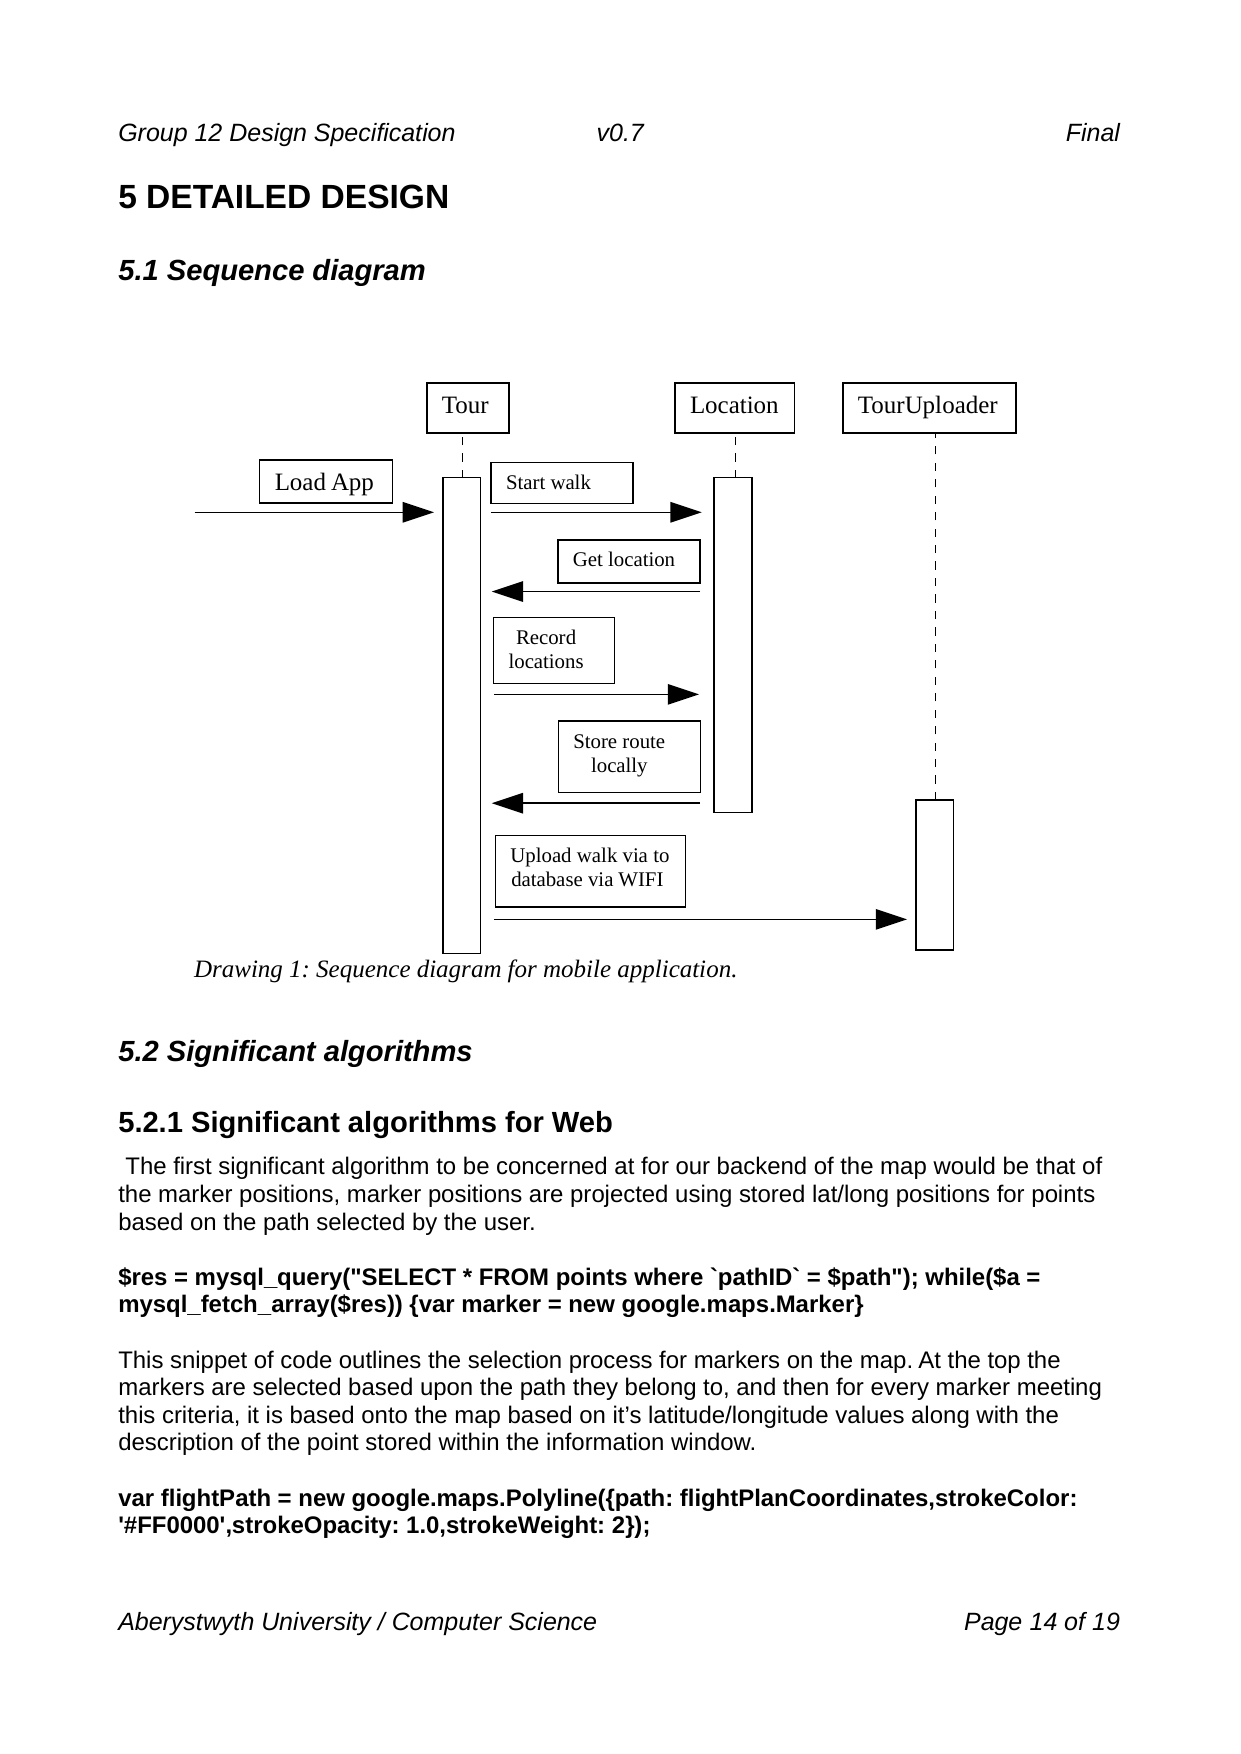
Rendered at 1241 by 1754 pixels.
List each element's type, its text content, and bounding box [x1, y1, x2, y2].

text The first significant algorithm to be concerned at for our backend of the map would be that of the marker positions, marker positions are projected using stored lat/long positions for points based on the path selected by the user. [118, 1151, 1122, 1235]
subtitle 5.1 Sequence diagram [118, 253, 1122, 286]
text var flightPath = new google.maps.Polyline({path: flightPlanCoordinates,strokeColor: '#FF0000',strokeOpacity: 1.0,strokeWeight: 2}); [118, 1483, 1122, 1539]
text $res = mysql_query("SELECT * FROM points where `pathID` = $path"); while($a = mysql_fetch_array($res)) {var marker = new google.maps.Marker} [118, 1263, 1122, 1318]
subtitle 5.2.1 Significant algorithms for Web [118, 1105, 1122, 1139]
subtitle 5 DETAILED DESIGN [118, 176, 1122, 215]
text This snippet of code outlines the selection process for markers on the map. At the top the markers are selected based upon the path they belong to, and then for every marker meeting this criteria, it is based onto the map based on it’s latitude/longitude values along with the description of the point stored within the information window. [118, 1346, 1122, 1456]
text Drawing 1: Sequence diagram for mobile application. [194, 396, 1017, 983]
subtitle 5.2 Significant algorithms [118, 1034, 1122, 1068]
